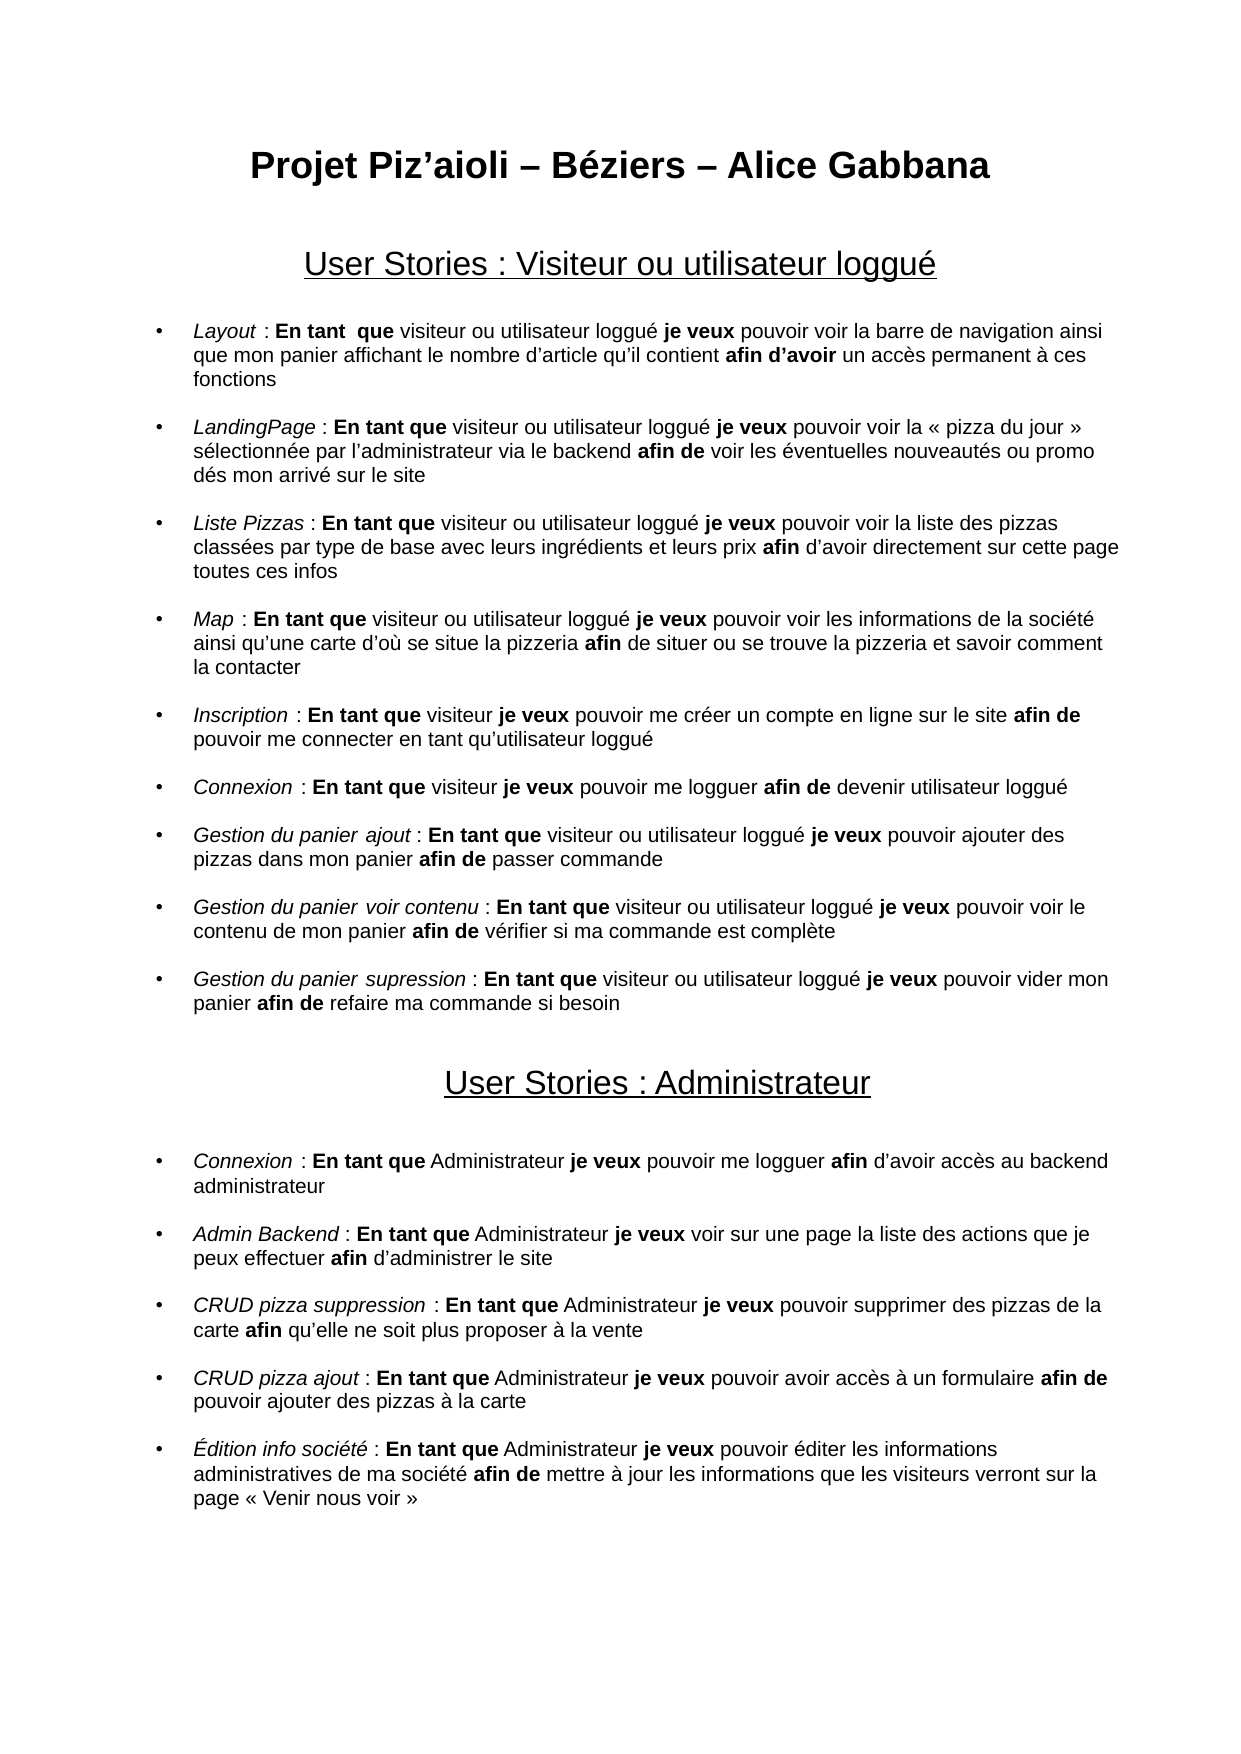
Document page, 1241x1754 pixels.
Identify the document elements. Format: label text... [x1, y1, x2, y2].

subtitle Projet Piz’aioli – Béziers – Alice Gabbana [118, 143, 1122, 187]
list Connexion : En tant que Administrateur je veux pouvoir me logguer afin d’avoir accès au backend administrateur [156, 1149, 1122, 1197]
list User Stories : Administrateur [156, 1063, 1122, 1101]
list CRUD pizza suppression : En tant que Administrateur je veux pouvoir supprimer des pizzas de la carte afin qu’elle ne soit plus proposer à la vente [156, 1293, 1122, 1341]
list Inscription : En tant que visiteur je veux pouvoir me créer un compte en ligne sur le site afin de pouvoir me connecter en tant qu’utilisateur loggué [156, 703, 1122, 775]
list CRUD pizza ajout : En tant que Administrateur je veux pouvoir avoir accès à un formulaire afin de pouvoir ajouter des pizzas à la carte [156, 1365, 1122, 1437]
subtitle User Stories : Visiteur ou utilisateur loggué [118, 244, 1122, 283]
list Gestion du panier supression : En tant que visiteur ou utilisateur loggué je veux pouvoir vider mon panier afin de refaire ma commande si besoin [156, 967, 1122, 1063]
list Layout : En tant que visiteur ou utilisateur loggué je veux pouvoir voir la barre de navigation ainsi que mon panier affichant le nombre d’article qu’il contient afin d’avoir un accès permanent à ces fonctions [156, 319, 1122, 415]
list Gestion du panier voir contenu : En tant que visiteur ou utilisateur loggué je veux pouvoir voir le contenu de mon panier afin de vérifier si ma commande est complète [156, 895, 1122, 943]
list Gestion du panier ajout : En tant que visiteur ou utilisateur loggué je veux pouvoir ajouter des pizzas dans mon panier afin de passer commande [156, 823, 1122, 895]
list Édition info société : En tant que Administrateur je veux pouvoir éditer les informations administratives de ma société afin de mettre à jour les informations que les visiteurs verront sur la page « Venir nous voir » [156, 1437, 1122, 1509]
list Admin Backend : En tant que Administrateur je veux voir sur une page la liste des actions que je peux effectuer afin d’administrer le site [156, 1221, 1122, 1293]
list Connexion : En tant que visiteur je veux pouvoir me logguer afin de devenir utilisateur loggué [156, 775, 1122, 823]
list Liste Pizzas : En tant que visiteur ou utilisateur loggué je veux pouvoir voir la liste des pizzas classées par type de base avec leurs ingrédients et leurs prix afin d’avoir directement sur cette page toutes ces infos [156, 511, 1122, 607]
list LandingPage : En tant que visiteur ou utilisateur loggué je veux pouvoir voir la « pizza du jour » sélectionnée par l’administrateur via le backend afin de voir les éventuelles nouveautés ou promo dés mon arrivé sur le site [156, 415, 1122, 511]
list Map : En tant que visiteur ou utilisateur loggué je veux pouvoir voir les informations de la société ainsi qu’une carte d’où se situe la pizzeria afin de situer ou se trouve la pizzeria et savoir comment la contacter [156, 607, 1122, 703]
